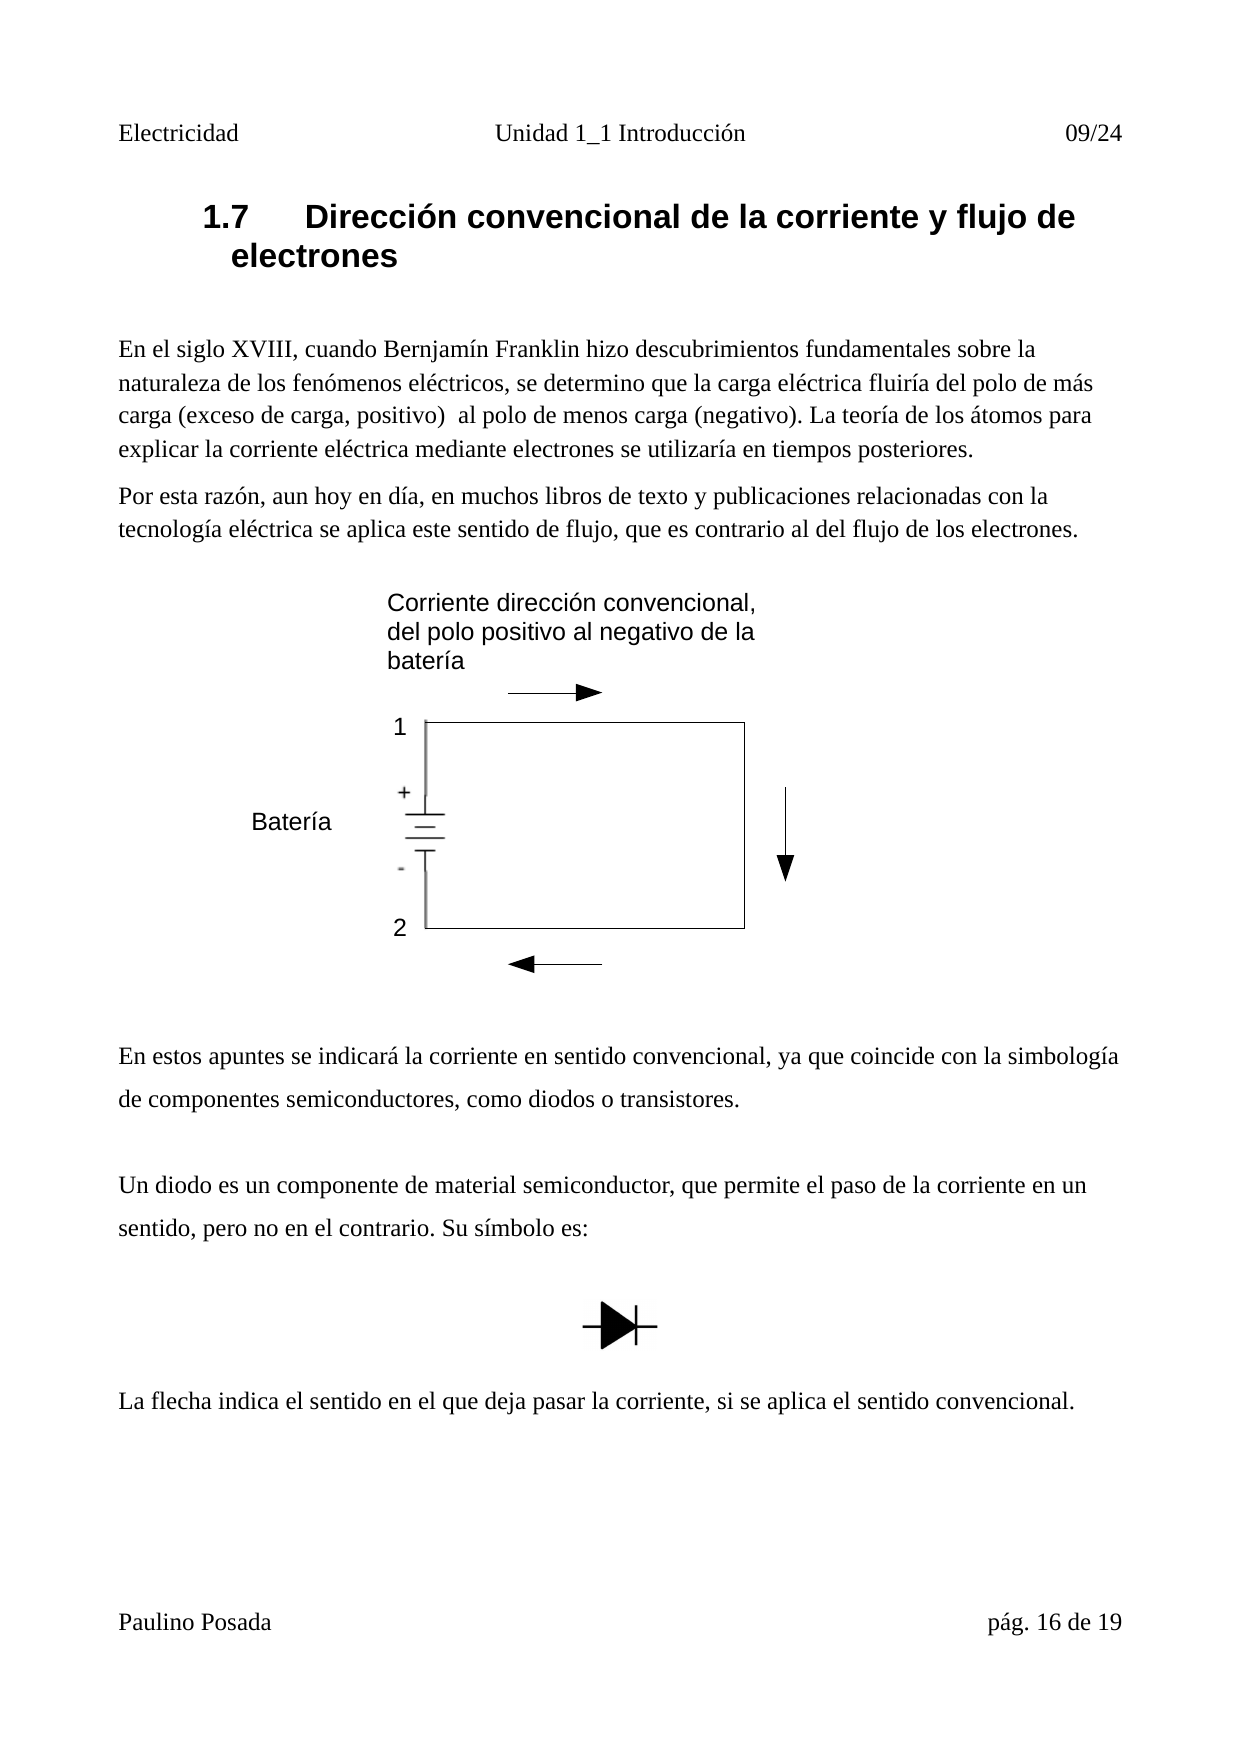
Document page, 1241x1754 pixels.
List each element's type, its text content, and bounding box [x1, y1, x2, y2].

text Por esta razón, aun hoy en día, en muchos libros de texto y publicaciones relacionadas con la tecnología eléctrica se aplica este sentido de flujo, que es contrario al del flujo de los electrones. [118, 481, 1122, 543]
picture [582, 1299, 658, 1351]
text La flecha indica el sentido en el que deja pasar la corriente, si se aplica el sentido convencional. [118, 1386, 1122, 1414]
text En el siglo XVIII, cuando Bernjamín Franklin hizo descubrimientos fundamentales sobre la naturaleza de los fenómenos eléctricos, se determino que la carga eléctrica fluiría del polo de más carga (exceso de carga, positivo) al polo de menos carga (negativo). La teoría de los átomos para explicar la corriente eléctrica mediante electrones se utilizaría en tiempos posteriores. [118, 334, 1122, 462]
text Un diodo es un componente de material semiconductor, que permite el paso de la corriente en un sentido, pero no en el contrario. Su símbolo es: [118, 1170, 1122, 1242]
text En estos apuntes se indicará la corriente en sentido convencional, ya que coincide con la simbología de componentes semiconductores, como diodos o transistores. [118, 1041, 1122, 1113]
subtitle Dirección convencional de la corriente y flujo de electrones [193, 197, 1122, 274]
picture [380, 701, 458, 938]
